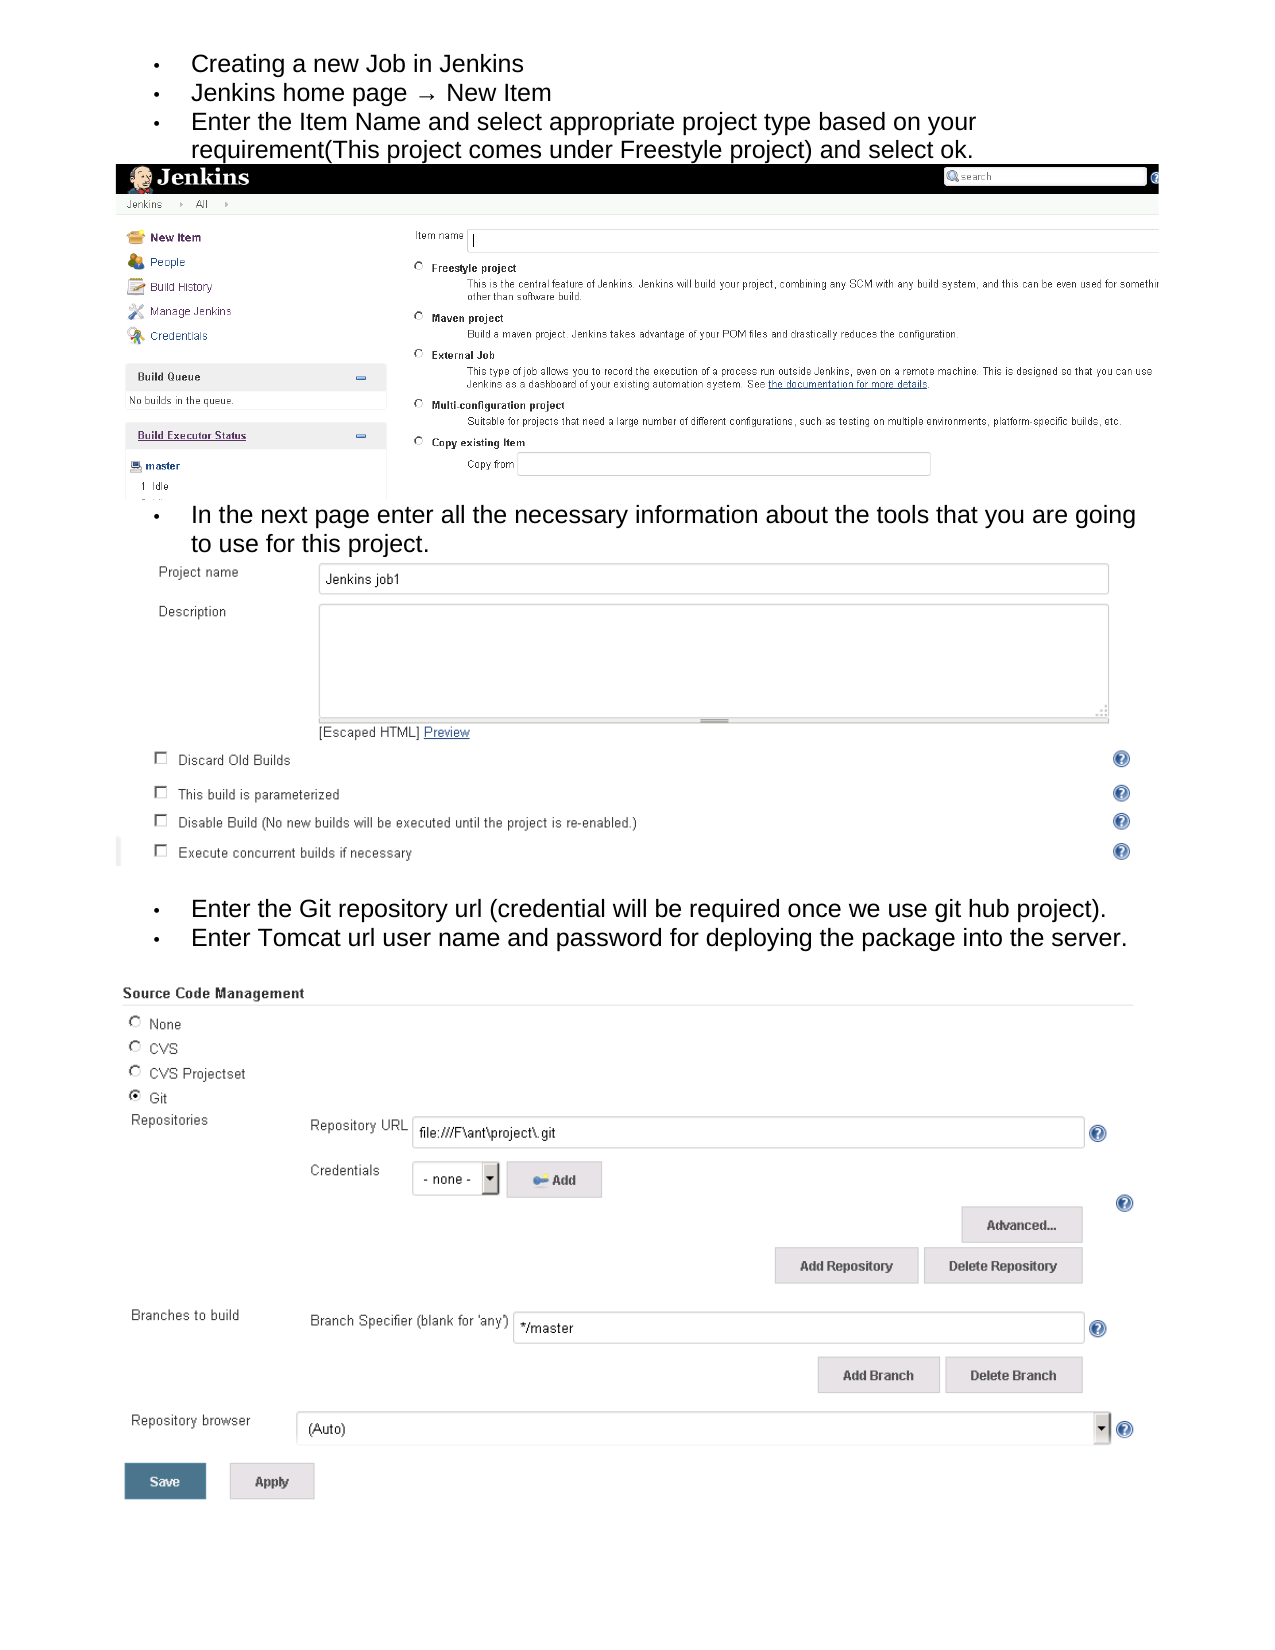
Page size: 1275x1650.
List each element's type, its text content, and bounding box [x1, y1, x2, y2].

list Jenkins home page → New Item [153, 78, 1159, 107]
picture [115, 164, 1159, 500]
list Enter the Item Name and select appropriate project type based on your requirement(This project comes under Freestyle project) and select ok. [153, 107, 1159, 164]
list Enter the Git repository url (credential will be required once we use git hub project). [153, 894, 1159, 923]
picture [115, 980, 1159, 1509]
list Creating a new Job in Jenkins [153, 49, 1159, 78]
list Enter Tomcat url user name and password for deploying the package into the server. [153, 923, 1159, 952]
list In the next page enter all the necessary information about the tools that you are going to use for this project. [153, 500, 1159, 557]
picture [115, 557, 1159, 866]
